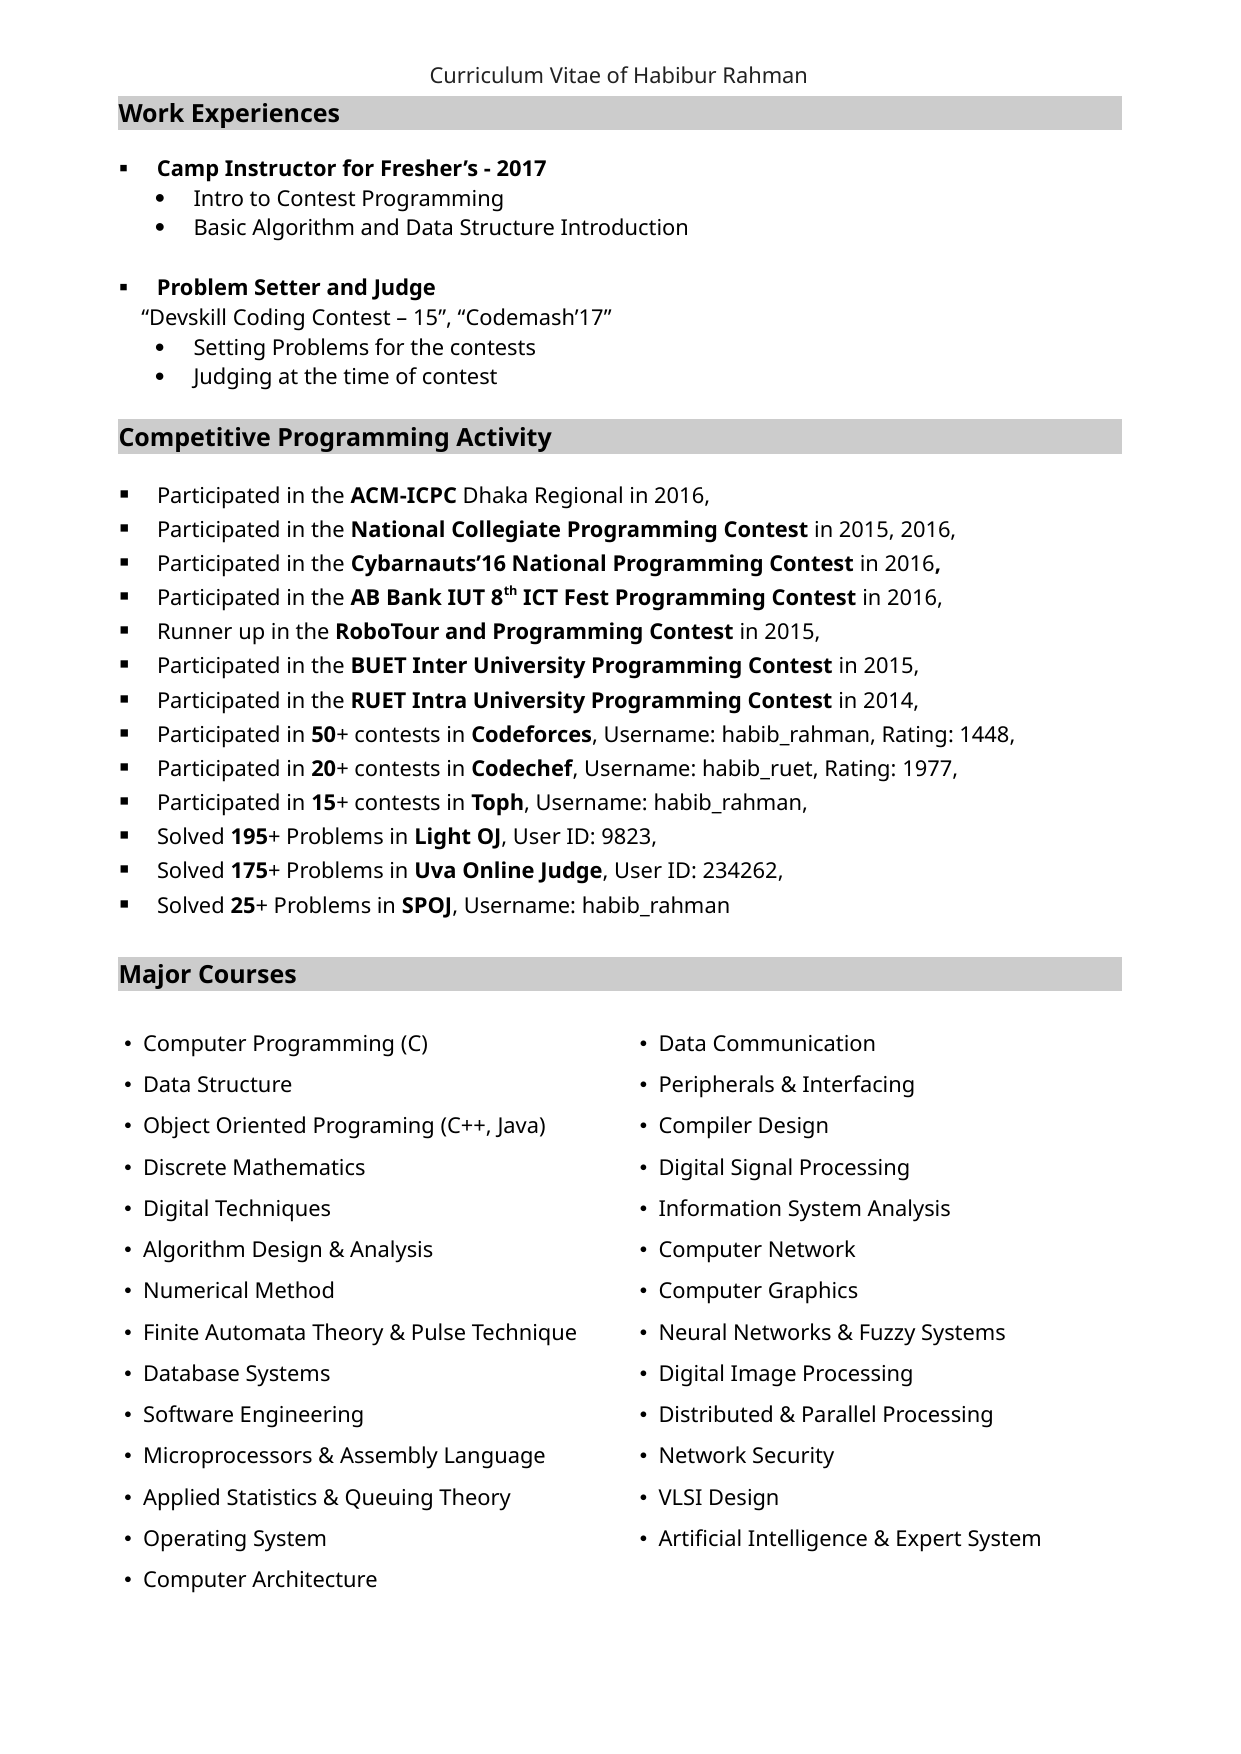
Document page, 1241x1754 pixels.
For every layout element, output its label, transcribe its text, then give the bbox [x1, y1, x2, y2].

list Participated in the AB Bank IUT 8th ICT Fest Programming Contest in 2016, [118, 582, 1122, 612]
table_cell Numerical Method [118, 1270, 634, 1311]
table_cell VLSI Design [634, 1476, 1122, 1517]
table_cell Digital Signal Processing [634, 1146, 1122, 1187]
table_cell Algorithm Design & Analysis [118, 1228, 634, 1269]
list Participated in 20+ contests in Codechef, Username: habib_ruet, Rating: 1977, [118, 753, 1122, 783]
table_cell Information System Analysis [634, 1187, 1122, 1228]
list Judging at the time of contest [156, 361, 1122, 391]
table_cell Computer Graphics [634, 1270, 1122, 1311]
list Runner up in the RoboTour and Programming Contest in 2015, [118, 616, 1122, 646]
list Participated in 15+ contests in Toph, Username: habib_rahman, [118, 787, 1122, 817]
list Participated in the Cybarnauts’16 National Programming Contest in 2016, [118, 548, 1122, 578]
table_cell Peripherals & Interfacing [634, 1063, 1122, 1104]
list Participated in the ACM-ICPC Dhaka Regional in 2016, [118, 480, 1122, 509]
list Participated in the BUET Inter University Programming Contest in 2015, [118, 651, 1122, 680]
table_cell Computer Architecture [118, 1558, 634, 1599]
table_cell Network Security [634, 1435, 1122, 1476]
table_cell Data Structure [118, 1063, 634, 1104]
text Competitive Programming Activity [118, 419, 1122, 454]
table_cell Discrete Mathematics [118, 1146, 634, 1187]
list Solved 25+ Problems in SPOJ, Username: habib_rahman [118, 890, 1122, 919]
table_cell Artificial Intelligence & Expert System [634, 1517, 1122, 1558]
list Problem Setter and Judge [118, 272, 1122, 302]
table_cell Microprocessors & Assembly Language [118, 1435, 634, 1476]
table_cell Compiler Design [634, 1105, 1122, 1146]
table_cell Object Oriented Programing (C++, Java) [118, 1105, 634, 1146]
list Camp Instructor for Fresher’s - 2017 [118, 153, 1122, 183]
list Solved 195+ Problems in Light OJ, User ID: 9823, [118, 821, 1122, 851]
table_cell Database Systems [118, 1352, 634, 1393]
table_header Data Communication [634, 1022, 1122, 1063]
table_cell Applied Statistics & Queuing Theory [118, 1476, 634, 1517]
list Basic Algorithm and Data Structure Introduction [156, 212, 1122, 242]
table_cell Digital Image Processing [634, 1352, 1122, 1393]
text “Devskill Coding Contest – 15”, “Codemash’17” [118, 302, 1122, 332]
list Participated in the National Collegiate Programming Contest in 2015, 2016, [118, 514, 1122, 544]
table_cell Finite Automata Theory & Pulse Technique [118, 1311, 634, 1352]
table_cell Digital Techniques [118, 1187, 634, 1228]
table_cell Operating System [118, 1517, 634, 1558]
list Setting Problems for the contests [156, 332, 1122, 361]
list Participated in 50+ contests in Codeforces, Username: habib_rahman, Rating: 1448, [118, 719, 1122, 749]
table_cell Software Engineering [118, 1393, 634, 1434]
text Work Experiences [118, 96, 1122, 130]
table_cell [634, 1558, 1122, 1599]
table_cell Neural Networks & Fuzzy Systems [634, 1311, 1122, 1352]
table_cell Computer Network [634, 1228, 1122, 1269]
list Solved 175+ Problems in Uva Online Judge, User ID: 234262, [118, 856, 1122, 885]
list Intro to Contest Programming [156, 183, 1122, 212]
table_header Computer Programming (C) [118, 1022, 634, 1063]
table_cell Distributed & Parallel Processing [634, 1393, 1122, 1434]
list Participated in the RUET Intra University Programming Contest in 2014, [118, 685, 1122, 714]
text Major Courses [118, 957, 1122, 991]
